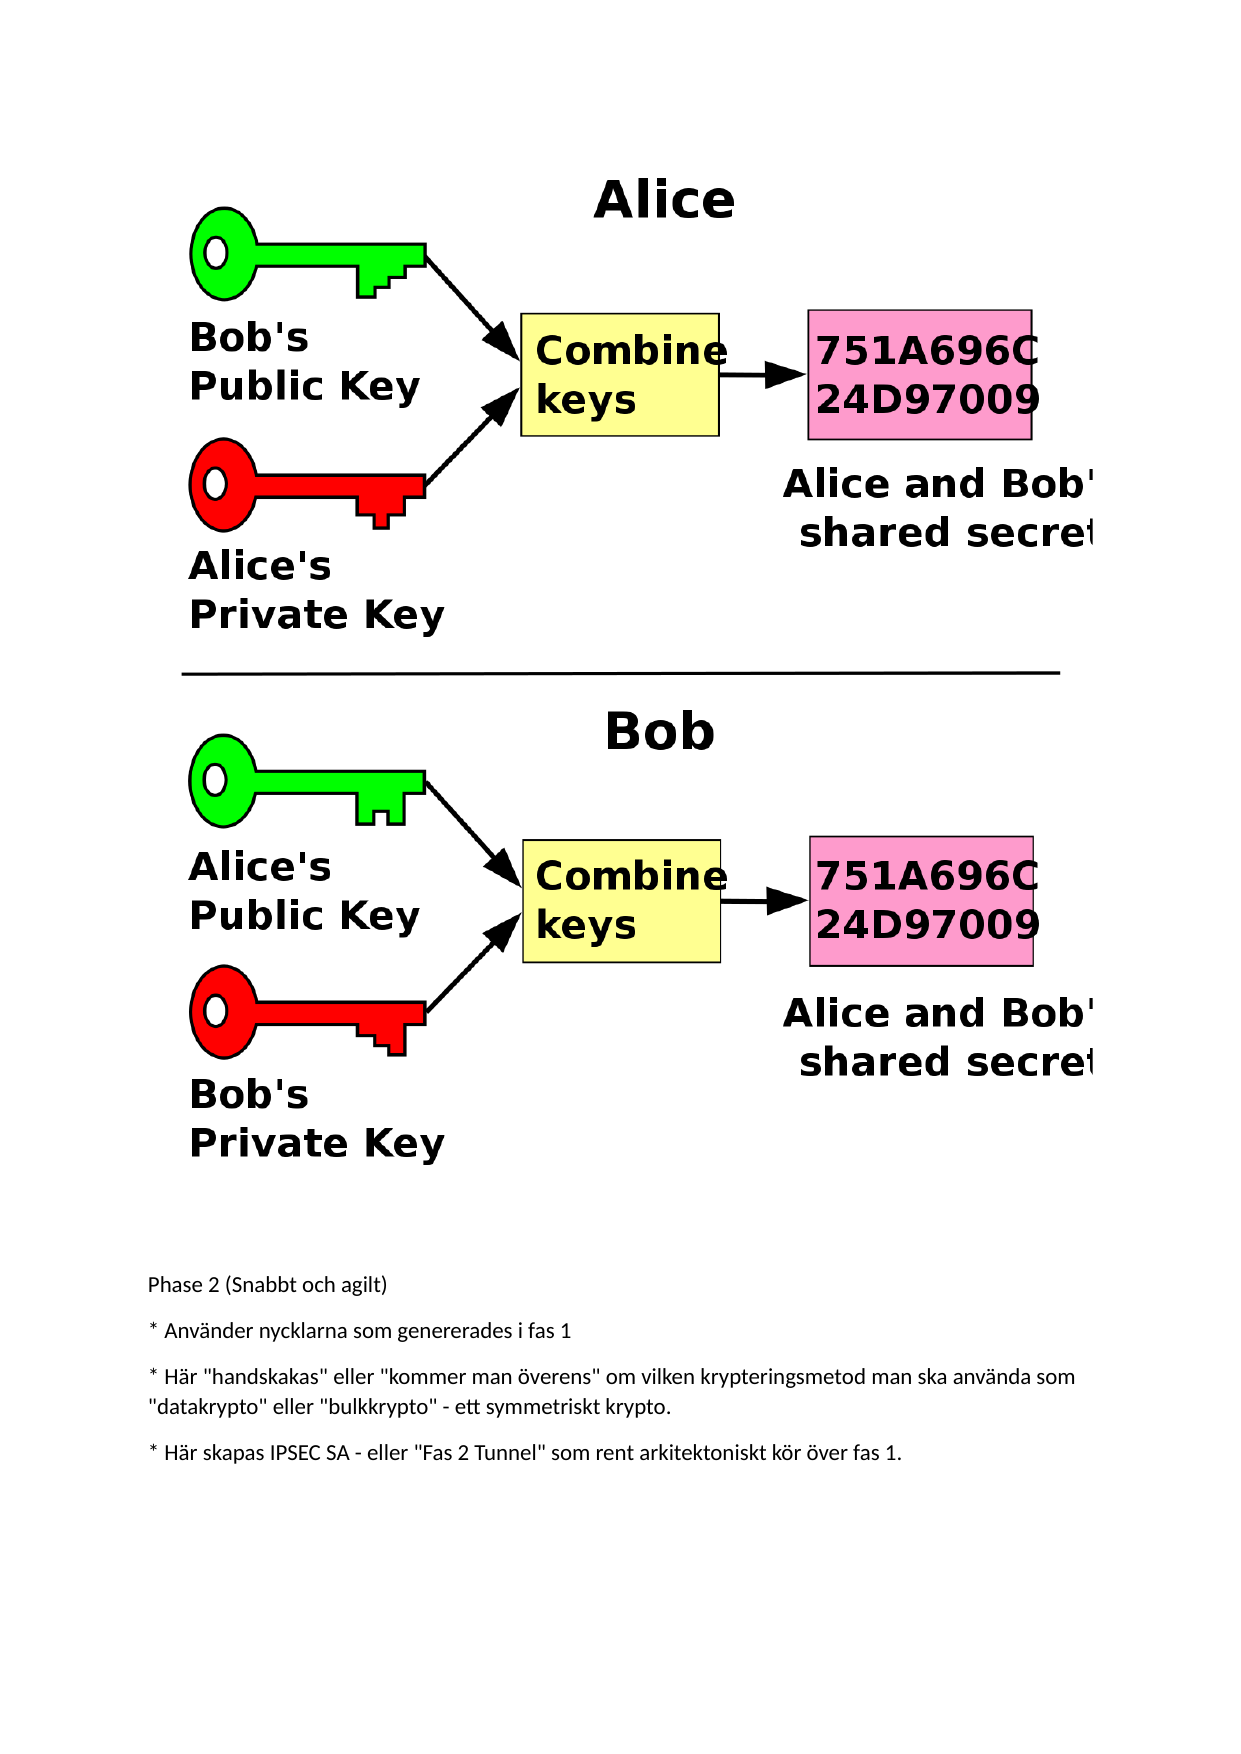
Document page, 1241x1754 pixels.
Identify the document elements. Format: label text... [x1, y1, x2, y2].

text * Här skapas IPSEC SA - eller "Fas 2 Tunnel" som rent arkitektoniskt kör över fas 1. [148, 1438, 1093, 1466]
text Phase 2 (Snabbt och agilt) [148, 1270, 1093, 1298]
text * Här "handskakas" eller "kommer man överens" om vilken krypteringsmetod man ska använda som "datakrypto" eller "bulkkrypto" - ett symmetriskt krypto. [148, 1362, 1093, 1420]
text * Använder nycklarna som genererades i fas 1 [148, 1316, 1093, 1344]
